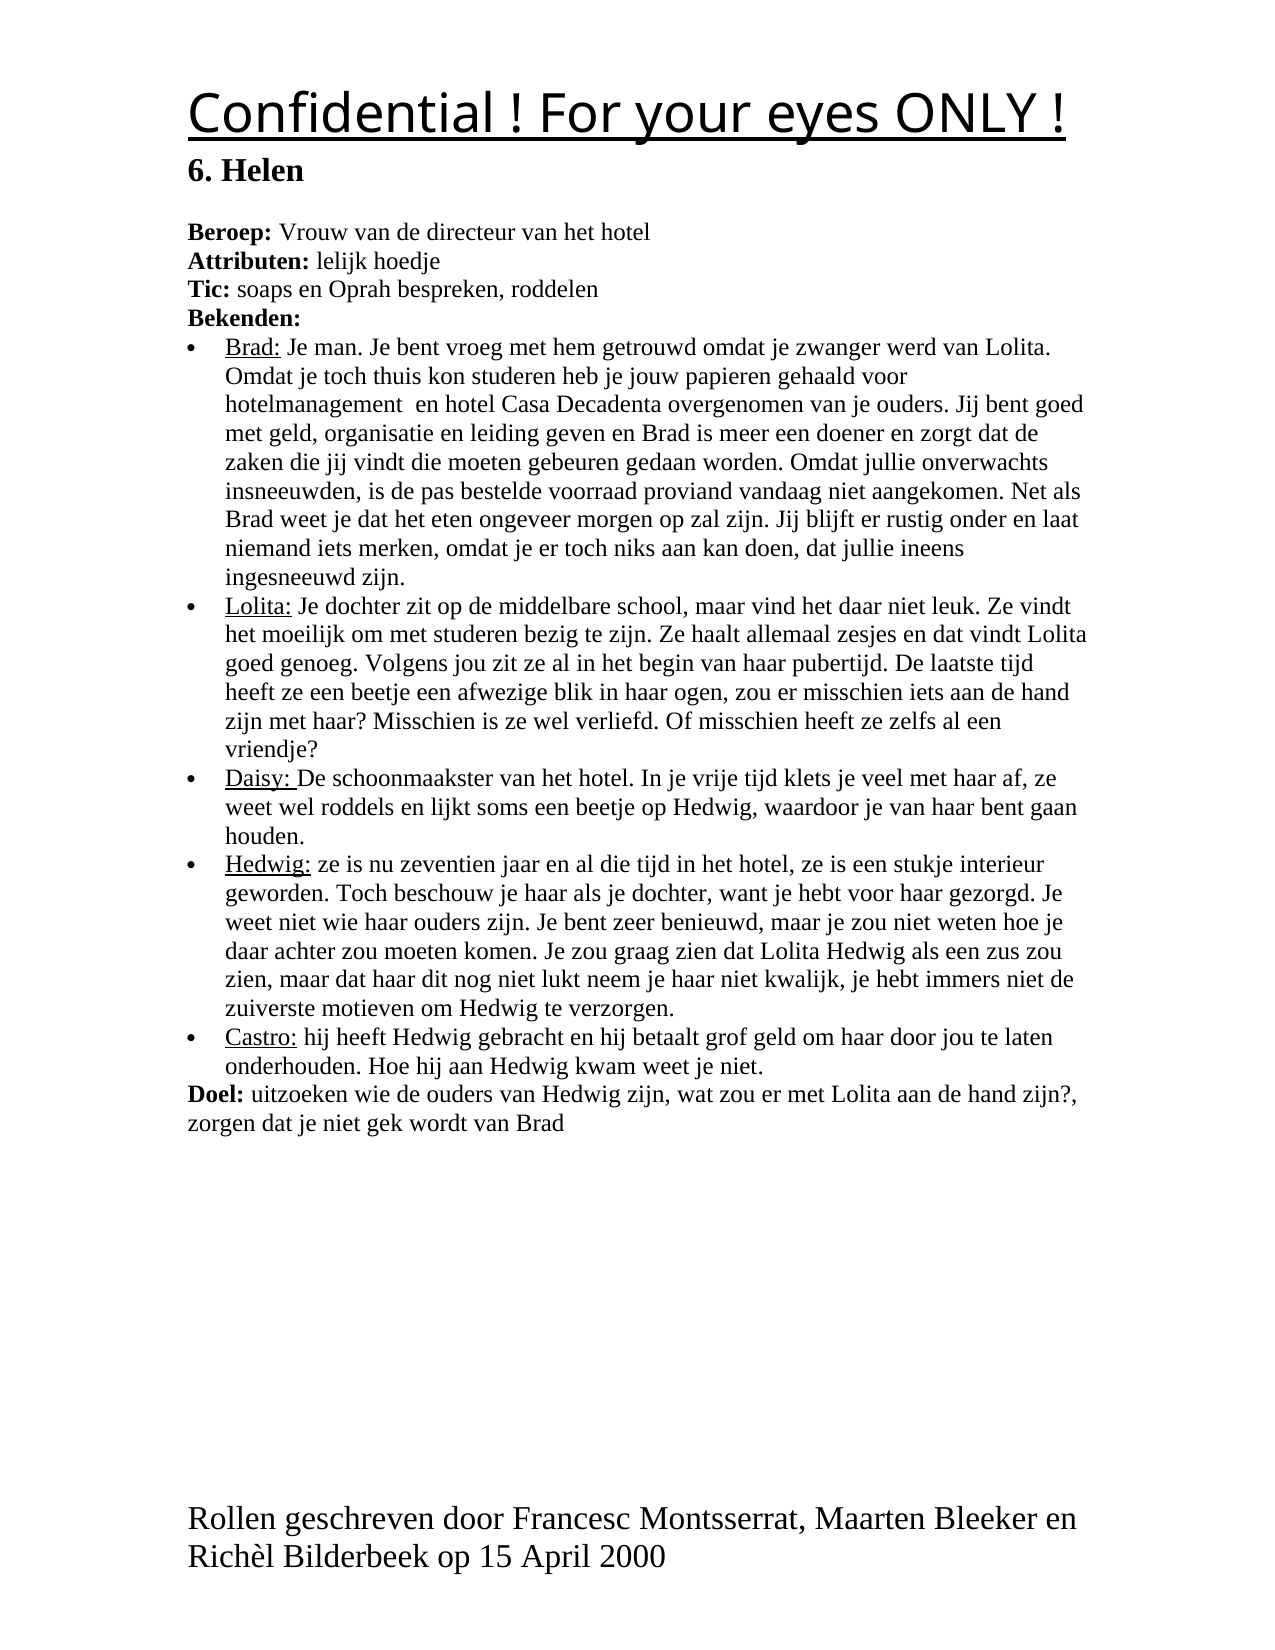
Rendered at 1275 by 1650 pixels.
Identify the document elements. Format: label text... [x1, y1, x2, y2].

text Doel: uitzoeken wie de ouders van Hedwig zijn, wat zou er met Lolita aan de hand zijn?, zorgen dat je niet gek wordt van Brad [187, 1079, 1087, 1137]
text 6. Helen [187, 150, 1087, 188]
text Tic: soaps en Oprah bespreken, roddelen [187, 274, 1087, 303]
list Castro: hij heeft Hedwig gebracht en hij betaalt grof geld om haar door jou te laten onderhouden. Hoe hij aan Hedwig kwam weet je niet. [187, 1022, 1087, 1079]
list Daisy: De schoonmaakster van het hotel. In je vrije tijd klets je veel met haar af, ze weet wel roddels en lijkt soms een beetje op Hedwig, waardoor je van haar bent gaan houden. [187, 763, 1087, 849]
list Lolita: Je dochter zit op de middelbare school, maar vind het daar niet leuk. Ze vindt het moeilijk om met studeren bezig te zijn. Ze haalt allemaal zesjes en dat vindt Lolita goed genoeg. Volgens jou zit ze al in het begin van haar pubertijd. De laatste tijd heeft ze een beetje een afwezige blik in haar ogen, zou er misschien iets aan de hand zijn met haar? Misschien is ze wel verliefd. Of misschien heeft ze zelfs al een vriendje? [187, 591, 1087, 763]
list Hedwig: ze is nu zeventien jaar en al die tijd in het hotel, ze is een stukje interieur geworden. Toch beschouw je haar als je dochter, want je hebt voor haar gezorgd. Je weet niet wie haar ouders zijn. Je bent zeer benieuwd, maar je zou niet weten hoe je daar achter zou moeten komen. Je zou graag zien dat Lolita Hedwig als een zus zou zien, maar dat haar dit nog niet lukt neem je haar niet kwalijk, je hebt immers niet de zuiverste motieven om Hedwig te verzorgen. [187, 849, 1087, 1022]
list Brad: Je man. Je bent vroeg met hem getrouwd omdat je zwanger werd van Lolita. Omdat je toch thuis kon studeren heb je jouw papieren gehaald voor hotelmanagement en hotel Casa Decadenta overgenomen van je ouders. Jij bent goed met geld, organisatie en leiding geven en Brad is meer een doener en zorgt dat de zaken die jij vindt die moeten gebeuren gedaan worden. Omdat jullie onverwachts insneeuwden, is de pas bestelde voorraad proviand vandaag niet aangekomen. Net als Brad weet je dat het eten ongeveer morgen op zal zijn. Jij blijft er rustig onder en laat niemand iets merken, omdat je er toch niks aan kan doen, dat jullie ineens ingesneeuwd zijn. [187, 332, 1087, 591]
text Beroep: Vrouw van de directeur van het hotel [187, 217, 1087, 246]
text Attributen: lelijk hoedje [187, 246, 1087, 274]
text Bekenden: [187, 303, 1087, 332]
